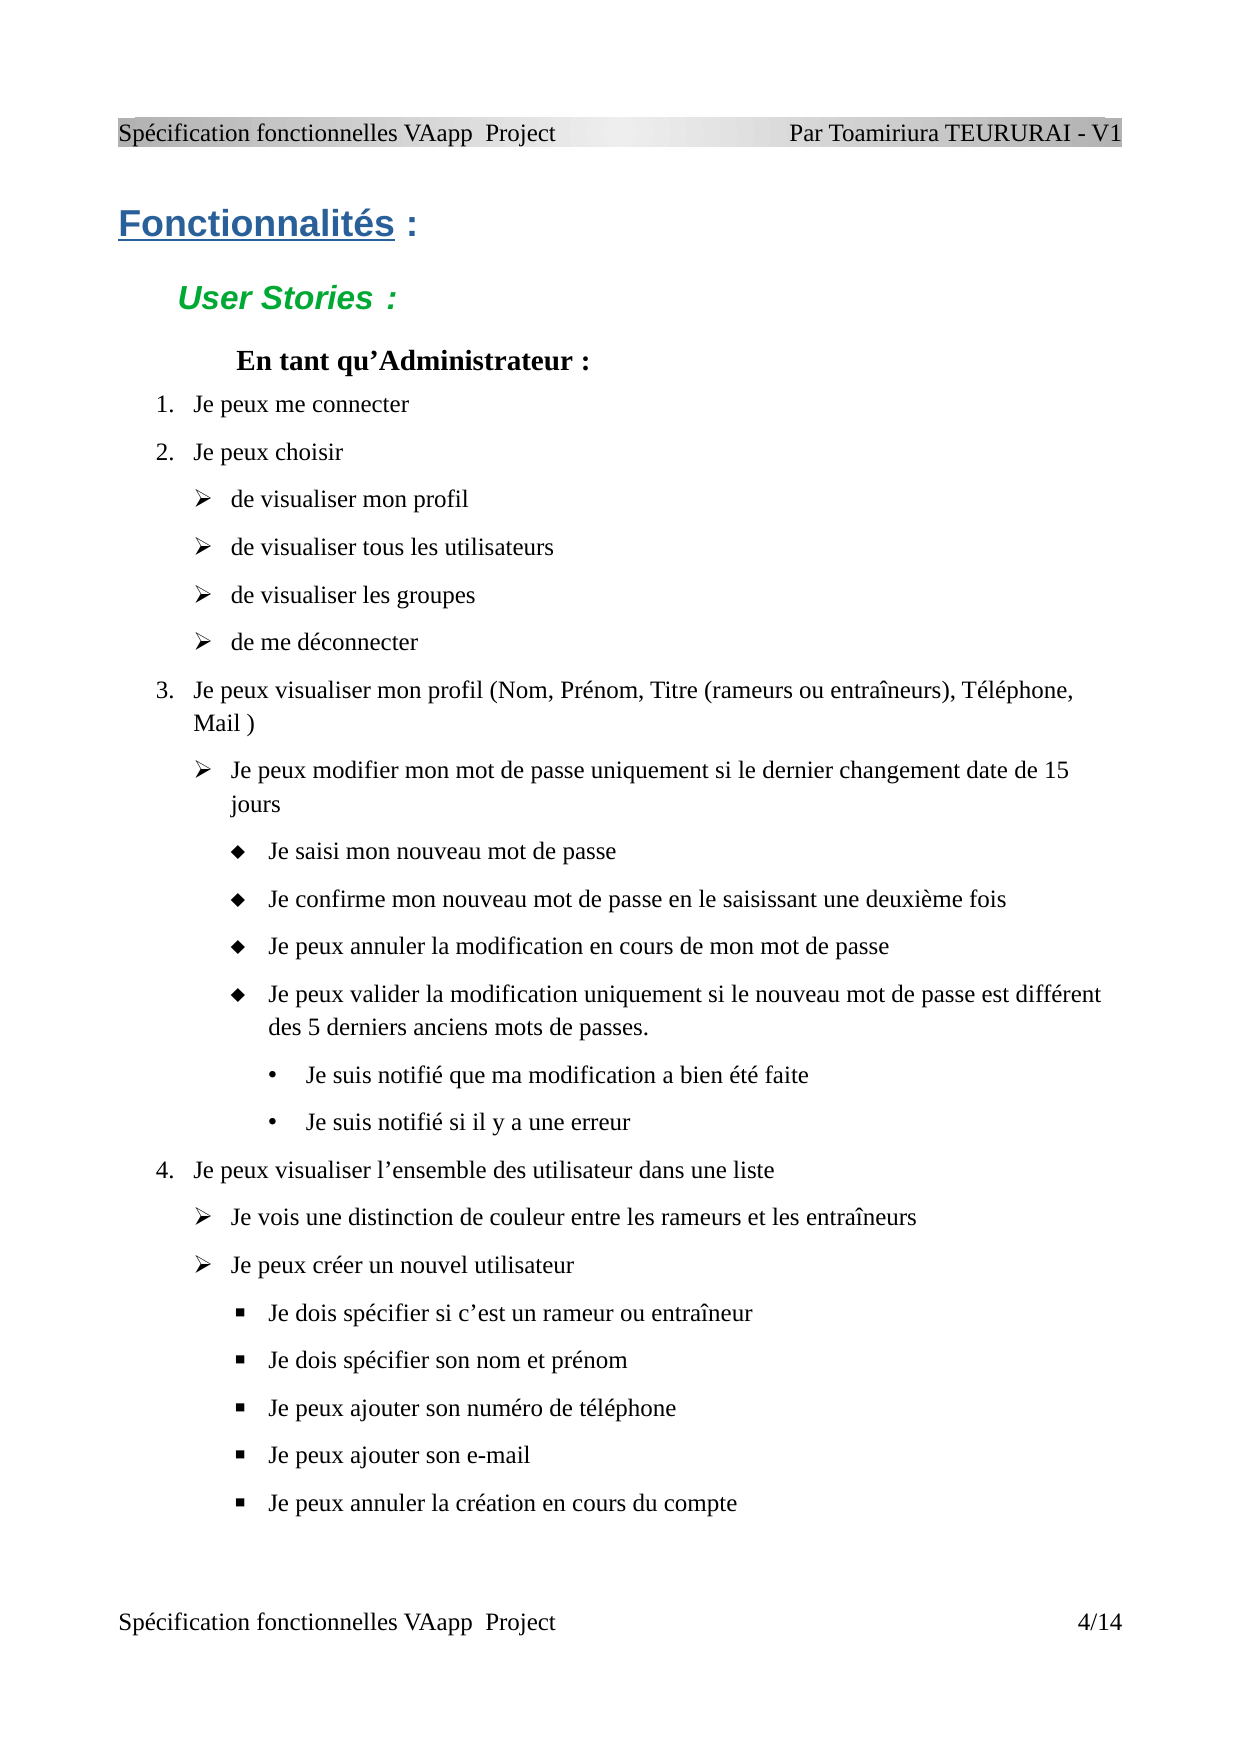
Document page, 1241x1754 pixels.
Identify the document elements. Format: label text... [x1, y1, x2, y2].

list Je dois spécifier son nom et prénom [231, 1345, 1122, 1374]
subtitle Fonctionnalités : [118, 201, 1122, 244]
list Je peux visualiser l’ensemble des utilisateur dans une liste [156, 1155, 1122, 1184]
list Je suis notifié si il y a une erreur [268, 1107, 1122, 1136]
list Je peux me connecter [156, 389, 1122, 418]
subtitle En tant qu’Administrateur : [236, 343, 1122, 377]
list Je vois une distinction de couleur entre les rameurs et les entraîneurs [193, 1202, 1122, 1231]
list Je peux choisir [156, 437, 1122, 466]
list Je peux visualiser mon profil (Nom, Prénom, Titre (rameurs ou entraîneurs), Téléphone, Mail ) [156, 675, 1122, 737]
list Je peux annuler la création en cours du compte [231, 1488, 1122, 1517]
list Je peux ajouter son numéro de téléphone [231, 1393, 1122, 1422]
list Je suis notifié que ma modification a bien été faite [268, 1060, 1122, 1088]
subtitle User Stories : [177, 278, 1122, 316]
list Je peux modifier mon mot de passe uniquement si le dernier changement date de 15 jours [193, 756, 1122, 817]
list Je peux ajouter son e-mail [231, 1441, 1122, 1469]
list de visualiser mon profil [193, 484, 1122, 513]
list de me déconnecter [193, 627, 1122, 656]
list Je peux valider la modification uniquement si le nouveau mot de passe est différent des 5 derniers anciens mots de passes. [231, 979, 1122, 1041]
list Je peux annuler la modification en cours de mon mot de passe [231, 931, 1122, 960]
list Je saisi mon nouveau mot de passe [231, 836, 1122, 865]
list de visualiser tous les utilisateurs [193, 532, 1122, 561]
list Je dois spécifier si c’est un rameur ou entraîneur [231, 1298, 1122, 1326]
list Je peux créer un nouvel utilisateur [193, 1250, 1122, 1279]
list Je confirme mon nouveau mot de passe en le saisissant une deuxième fois [231, 884, 1122, 913]
list de visualiser les groupes [193, 580, 1122, 608]
